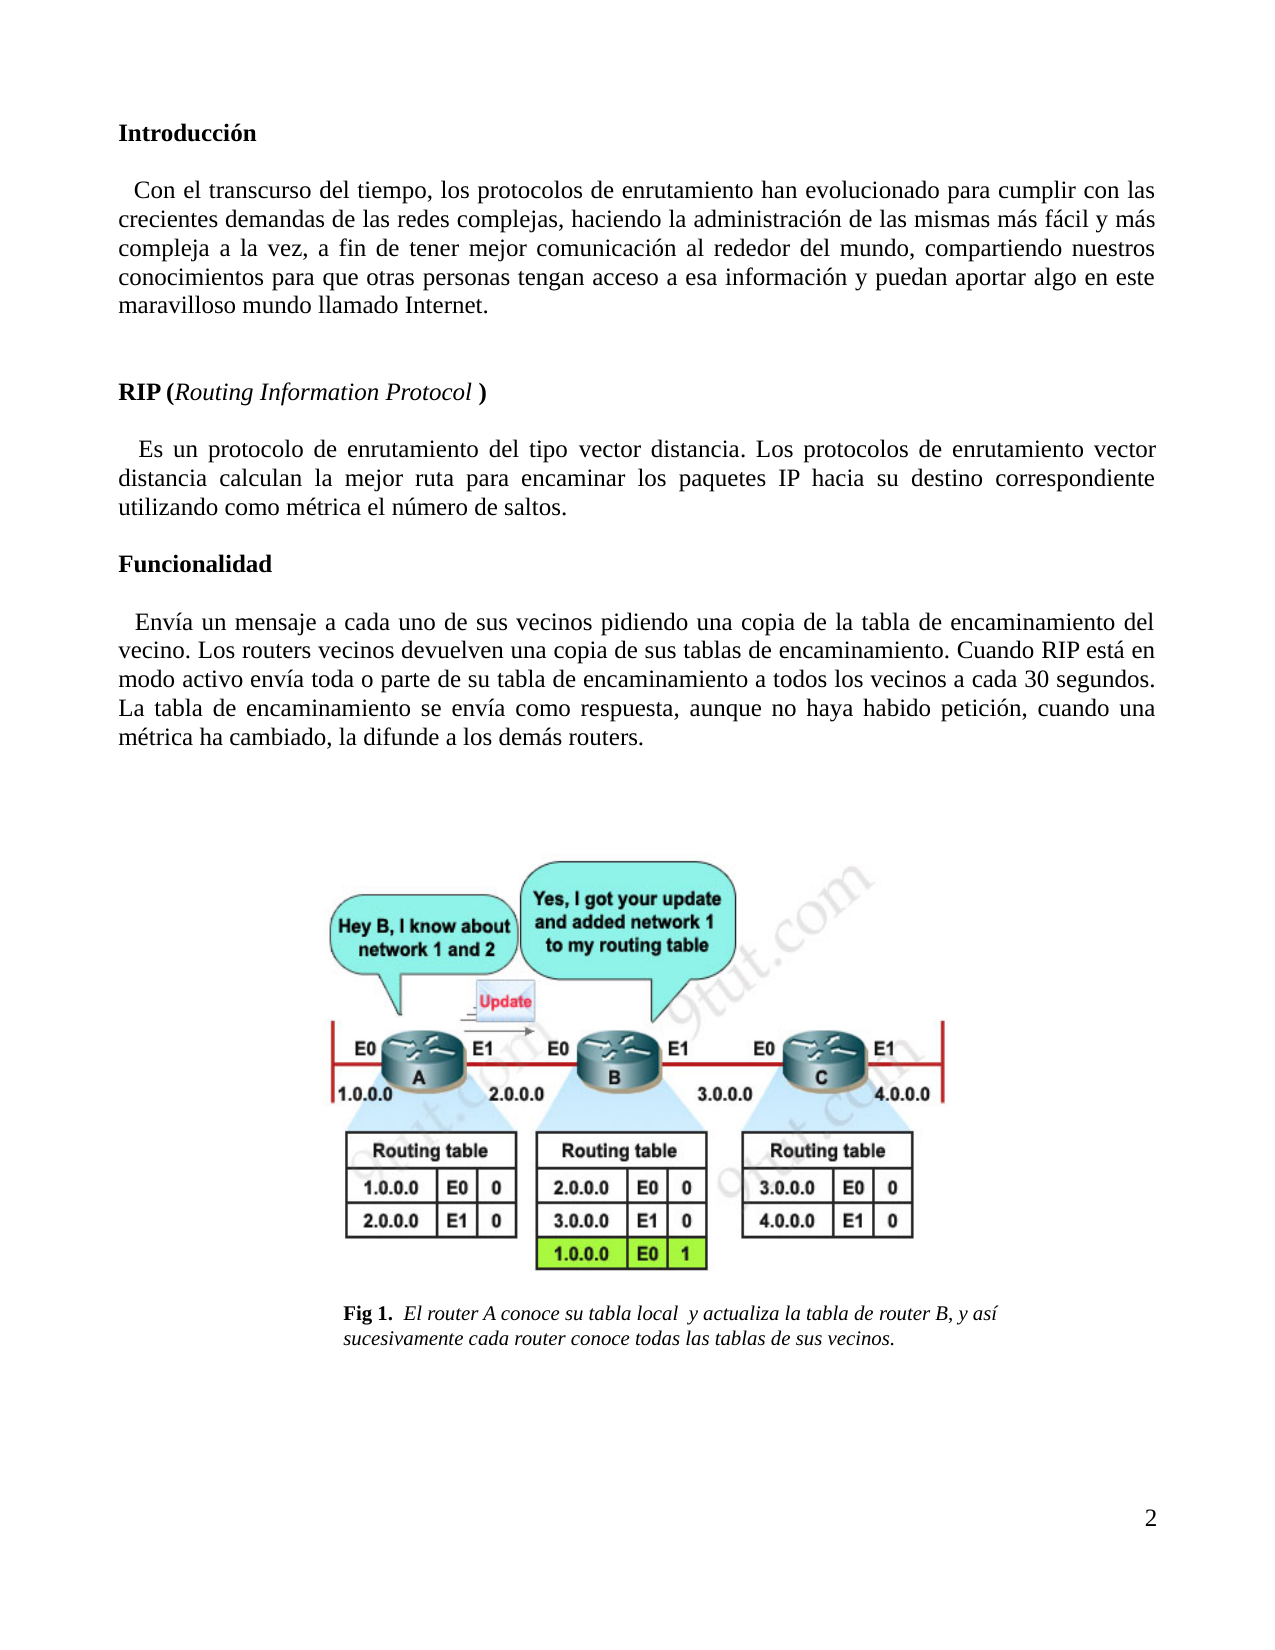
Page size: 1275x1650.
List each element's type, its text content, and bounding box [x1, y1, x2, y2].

text RIP (Routing Information Protocol ) [118, 377, 1157, 406]
text Es un protocolo de enrutamiento del tipo vector distancia. Los protocolos de enrutamiento vector distancia calculan la mejor ruta para encaminar los paquetes IP hacia su destino correspondiente utilizando como métrica el número de saltos. [118, 434, 1157, 521]
text Introducción [118, 118, 1157, 147]
picture [322, 853, 950, 1280]
text Con el transcurso del tiempo, los protocolos de enrutamiento han evolucionado para cumplir con las crecientes demandas de las redes complejas, haciendo la administración de las mismas más fácil y más compleja a la vez, a fin de tener mejor comunicación al rededor del mundo, compartiendo nuestros conocimientos para que otras personas tengan acceso a esa información y puedan aportar algo en este maravilloso mundo llamado Internet. [118, 176, 1157, 319]
text Fig 1. El router A conoce su tabla local y actualiza la tabla de router B, y así sucesivamente cada router conoce todas las tablas de sus vecinos. [118, 1268, 1157, 1350]
text Envía un mensaje a cada uno de sus vecinos pidiendo una copia de la tabla de encaminamiento del vecino. Los routers vecinos devuelven una copia de sus tablas de encaminamiento. Cuando RIP está en modo activo envía toda o parte de su tabla de encaminamiento a todos los vecinos a cada 30 segundos. La tabla de encaminamiento se envía como respuesta, aunque no haya habido petición, cuando una métrica ha cambiado, la difunde a los demás routers. [118, 607, 1157, 751]
text Funcionalidad [118, 549, 1157, 578]
